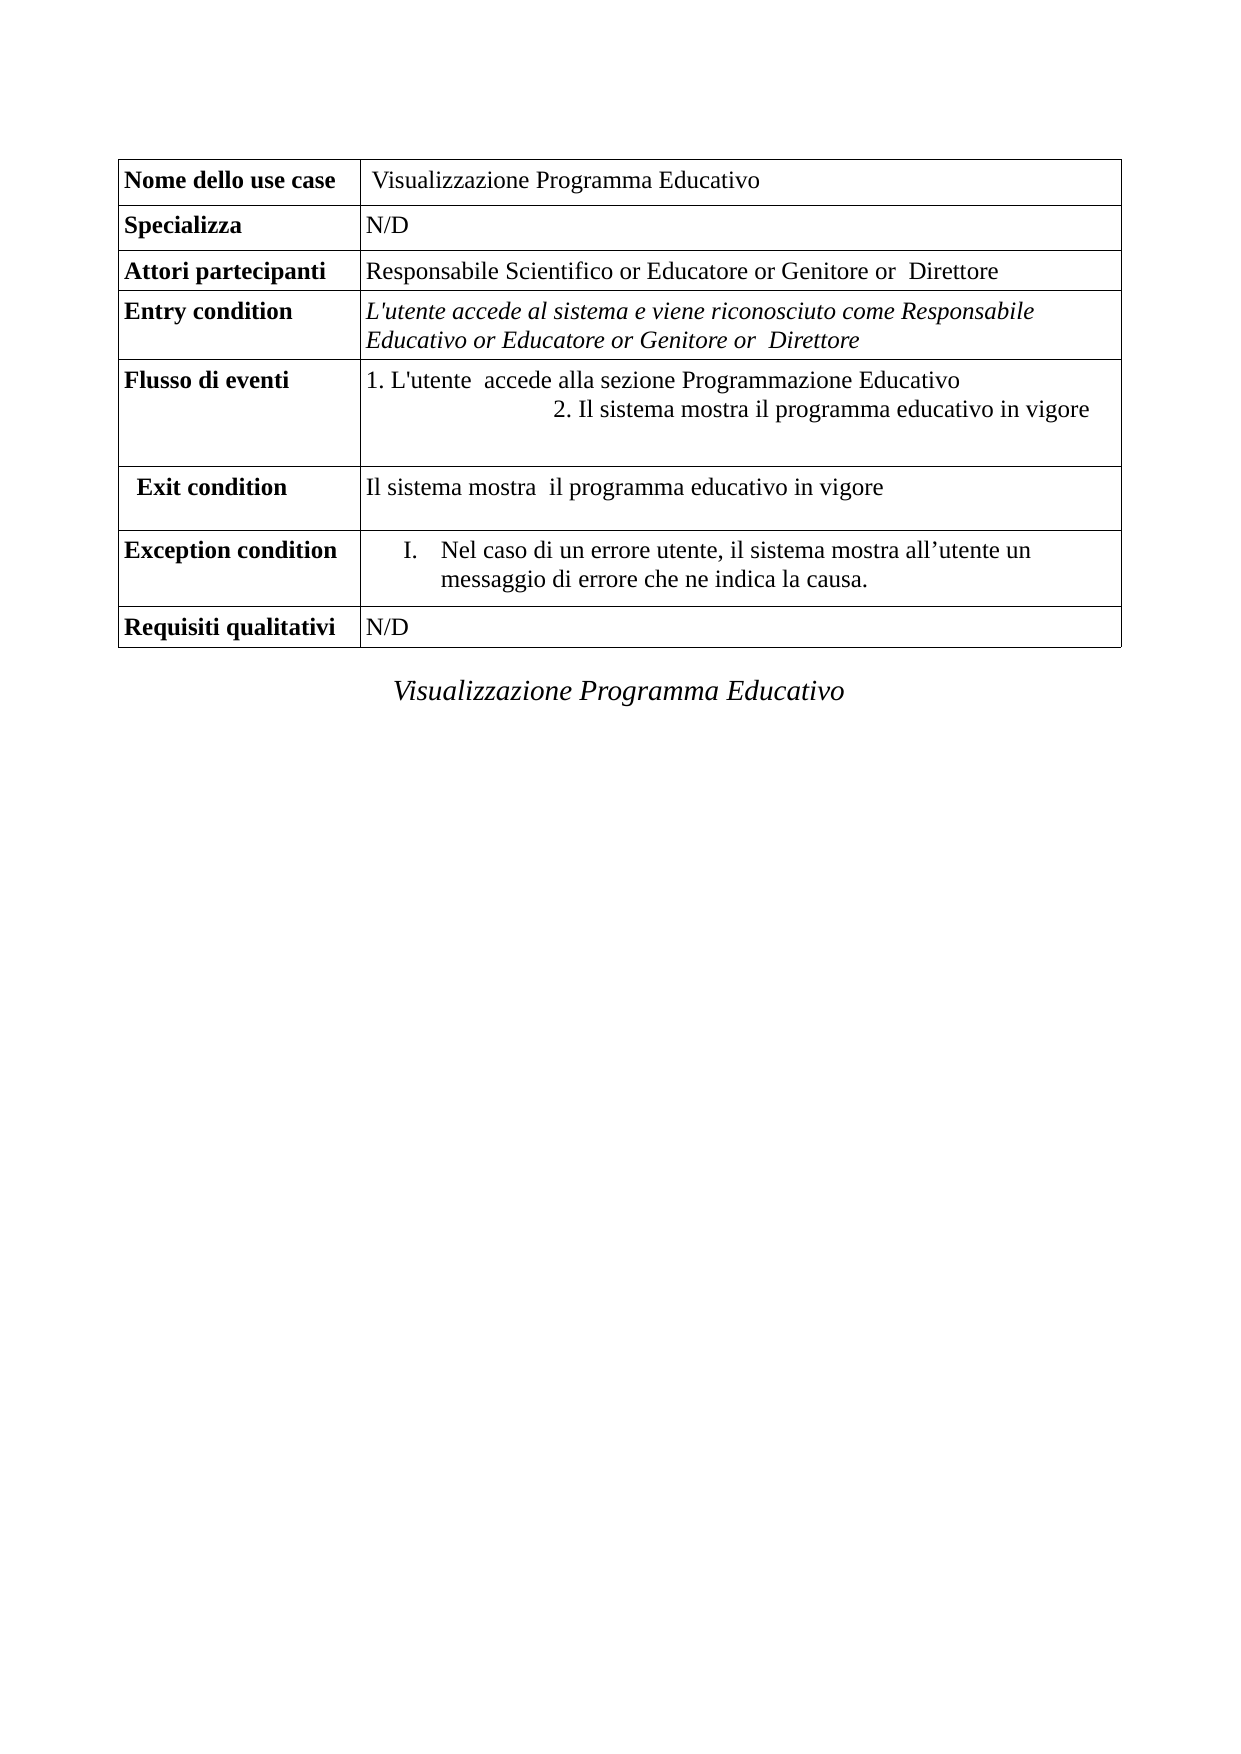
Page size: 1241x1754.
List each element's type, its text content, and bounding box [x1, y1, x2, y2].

table_cell L'utente accede al sistema e viene riconosciuto come Responsabile Educativo or Educatore or Genitore or Direttore [361, 291, 1121, 359]
table_cell Nel caso di un errore utente, il sistema mostra all’utente un messaggio di errore che ne indica la causa. [361, 531, 1121, 606]
table_cell L'utente accede alla sezione Programmazione Educativo 2. Il sistema mostra il programma educativo in vigore [361, 360, 1121, 466]
table_cell Specializza [119, 206, 360, 250]
table_cell N/D [361, 607, 1121, 647]
table_cell Entry condition [119, 291, 360, 359]
table_cell Requisiti qualitativi [119, 607, 360, 647]
table_header Nome dello use case [119, 160, 360, 205]
table_cell Exit condition [119, 467, 360, 530]
table_cell Responsabile Scientifico or Educatore or Genitore or Direttore [361, 251, 1121, 290]
table_cell N/D [361, 206, 1121, 250]
table_cell Flusso di eventi [119, 360, 360, 466]
table_cell Exception condition [119, 531, 360, 606]
table_cell Attori partecipanti [119, 251, 360, 290]
table_cell Il sistema mostra il programma educativo in vigore [361, 467, 1121, 530]
text Visualizzazione Programma Educativo [118, 673, 1122, 707]
table_header Visualizzazione Programma Educativo [361, 160, 1121, 205]
